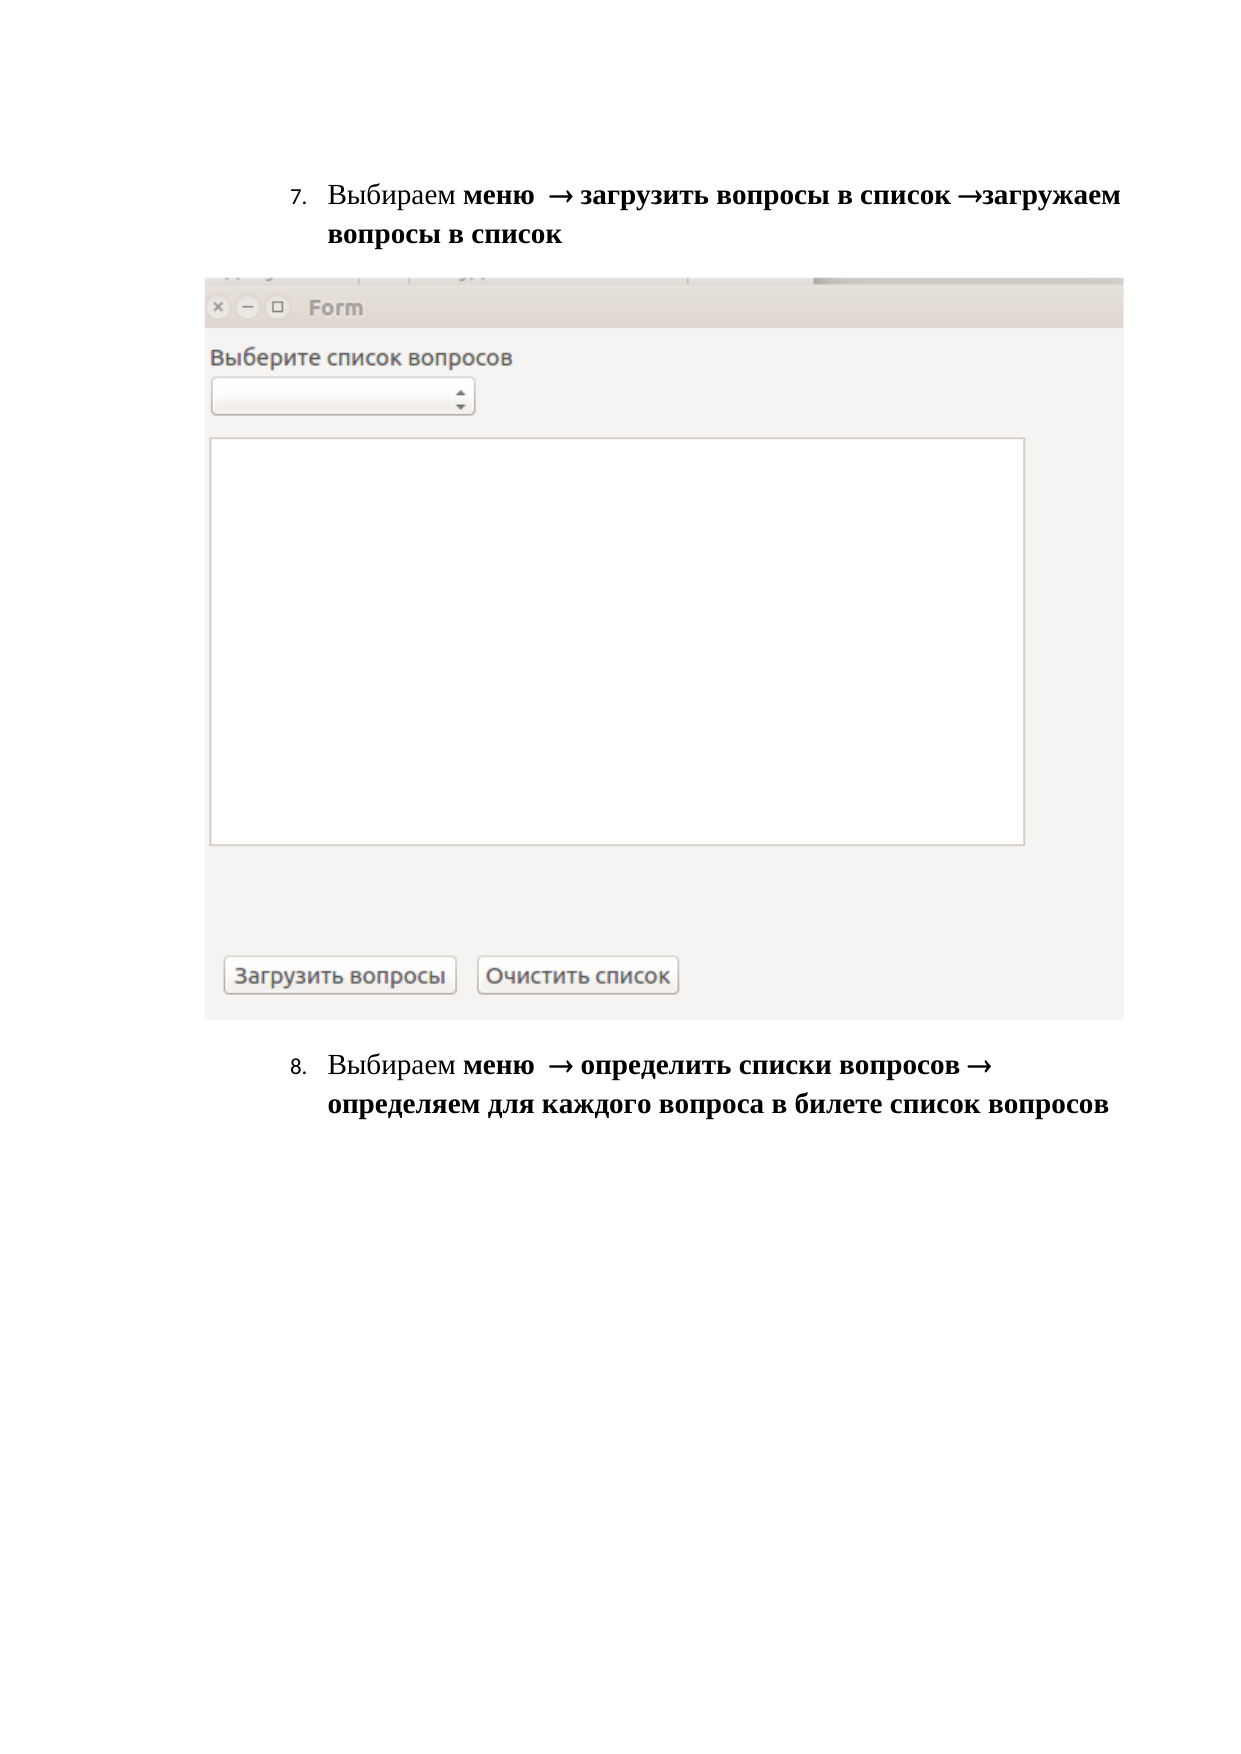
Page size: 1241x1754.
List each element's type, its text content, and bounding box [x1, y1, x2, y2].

list Выбираем меню  определить списки вопросов  определяем для каждого вопроса в билете список вопросов [290, 1047, 1152, 1119]
list Выбираем меню  загрузить вопросы в список загружаем вопросы в список [290, 177, 1152, 250]
